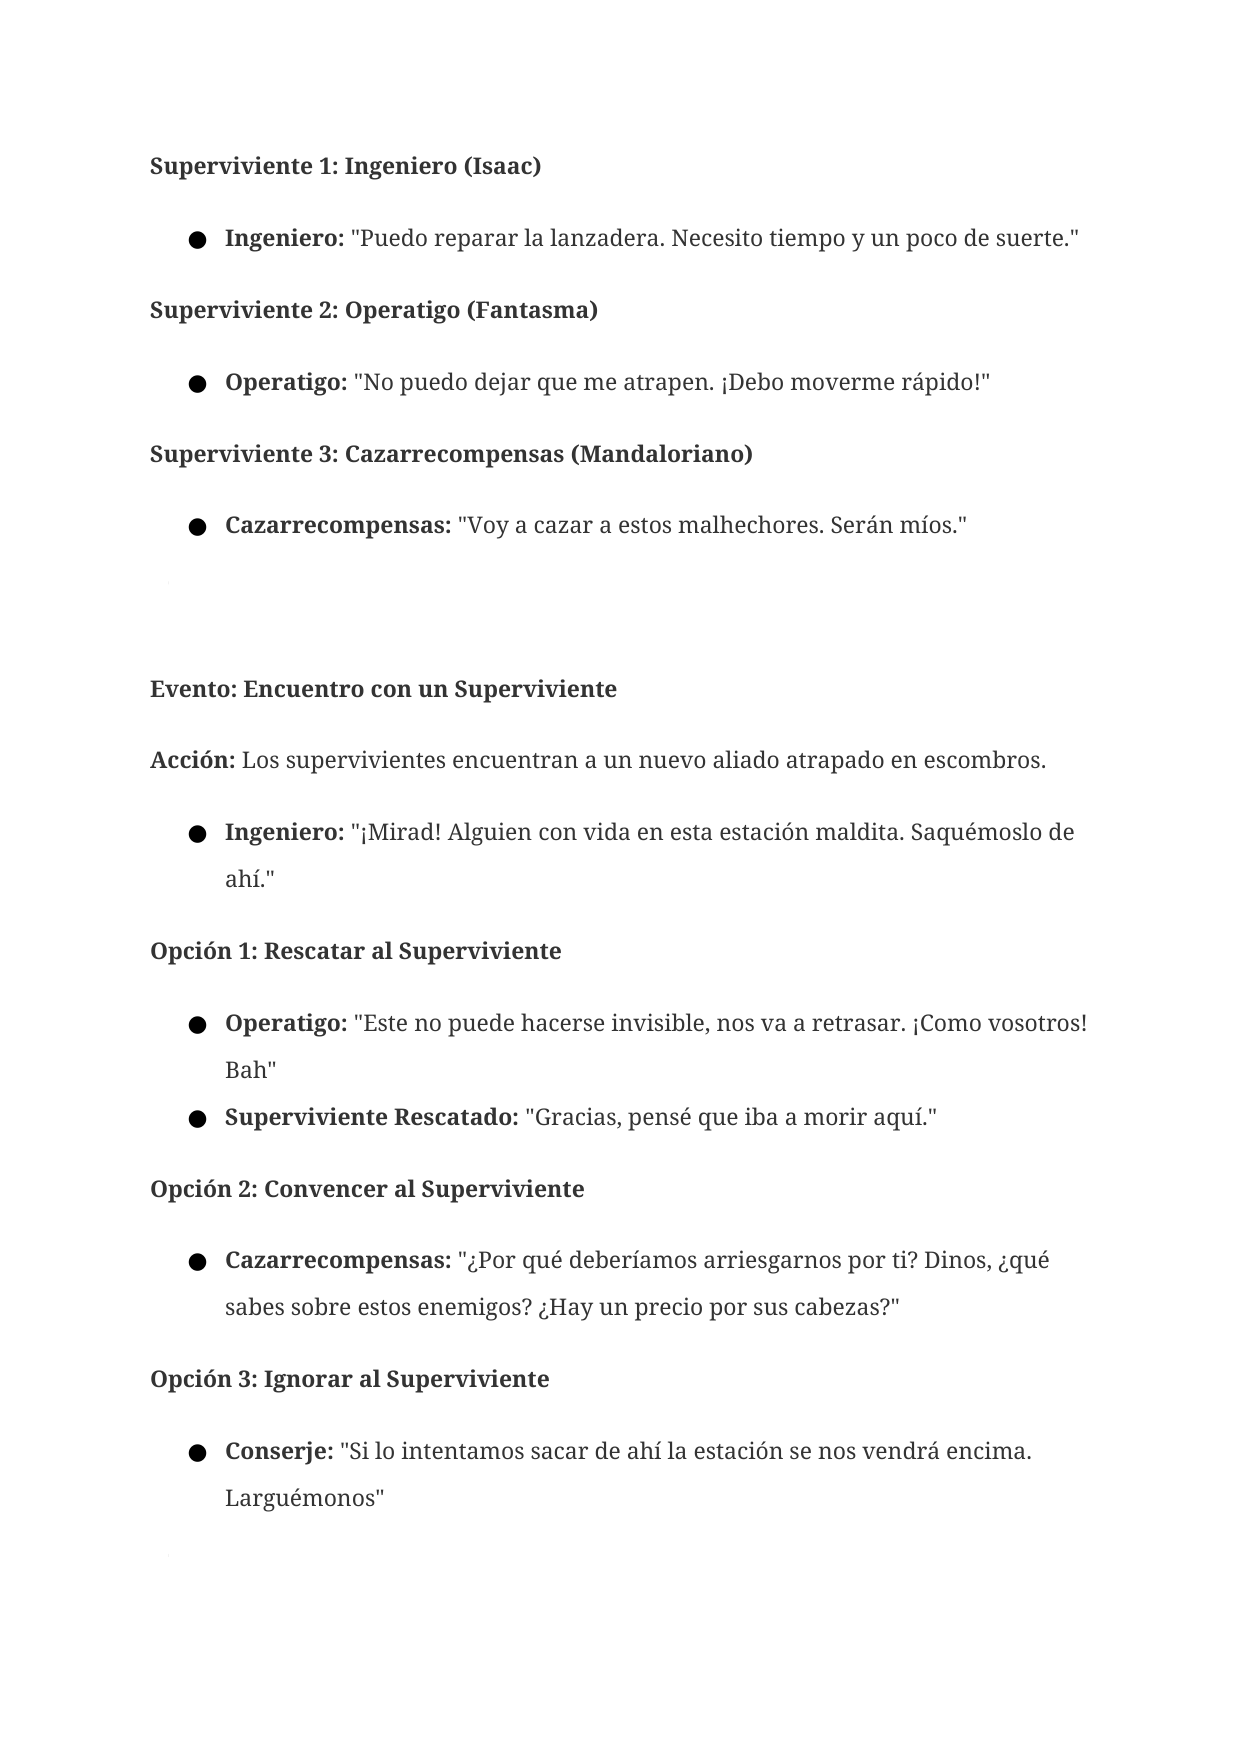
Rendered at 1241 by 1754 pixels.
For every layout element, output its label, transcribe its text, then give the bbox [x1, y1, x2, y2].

subtitle Evento: Encuentro con un Superviviente [150, 673, 1090, 704]
text Superviviente 2: Operatigo (Fantasma) [150, 294, 1090, 325]
text Superviviente 1: Ingeniero (Isaac) [150, 150, 1090, 181]
list Conserje: "Si lo intentamos sacar de ahí la estación se nos vendrá encima. Larguémonos" [187, 1435, 1090, 1513]
list Operatigo: "No puedo dejar que me atrapen. ¡Debo moverme rápido!" [187, 366, 1090, 397]
text Opción 3: Ignorar al Superviviente [150, 1363, 1090, 1394]
text Acción: Los supervivientes encuentran a un nuevo aliado atrapado en escombros. [150, 744, 1090, 776]
text Superviviente 3: Cazarrecompensas (Mandaloriano) [150, 437, 1090, 469]
text Opción 1: Rescatar al Superviviente [150, 935, 1090, 966]
text Opción 2: Convencer al Superviviente [150, 1173, 1090, 1204]
list Operatigo: "Este no puede hacerse invisible, nos va a retrasar. ¡Como vosotros! Bah" [187, 1007, 1090, 1085]
list Cazarrecompensas: "Voy a cazar a estos malhechores. Serán míos." [187, 509, 1090, 541]
list Ingeniero: "¡Mirad! Alguien con vida en esta estación maldita. Saquémoslo de ahí." [187, 816, 1090, 894]
list Cazarrecompensas: "¿Por qué deberíamos arriesgarnos por ti? Dinos, ¿qué sabes sobre estos enemigos? ¿Hay un precio por sus cabezas?" [187, 1244, 1090, 1323]
list Superviviente Rescatado: "Gracias, pensé que iba a morir aquí." [187, 1101, 1090, 1132]
list Ingeniero: "Puedo reparar la lanzadera. Necesito tiempo y un poco de suerte." [187, 222, 1090, 253]
